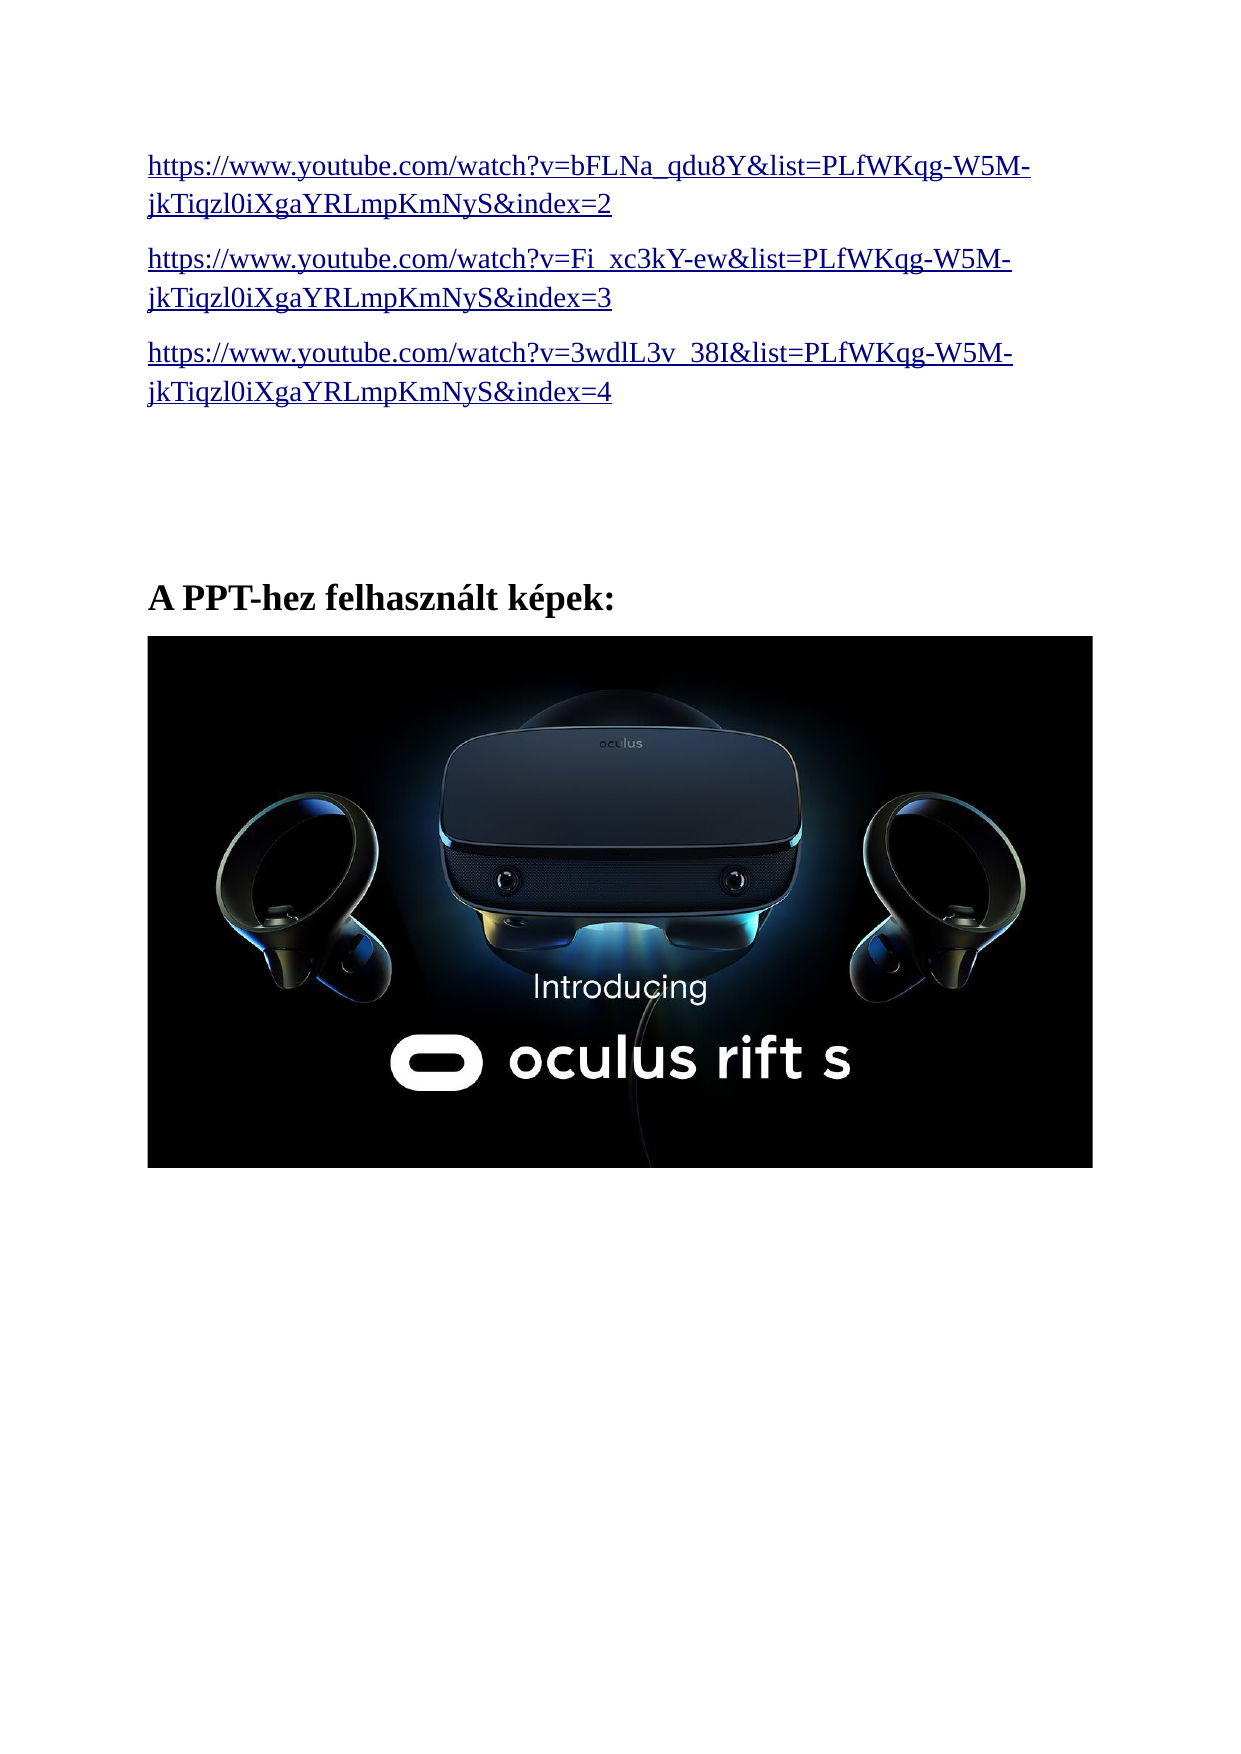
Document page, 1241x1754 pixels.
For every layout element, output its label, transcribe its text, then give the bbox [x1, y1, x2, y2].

text https://www.youtube.com/watch?v=3wdlL3v_38I&list=PLfWKqg-W5M-jkTiqzl0iXgaYRLmpKmNyS&index=4 [148, 335, 1093, 407]
text A PPT-hez felhasznált képek: [148, 575, 1093, 618]
text https://www.youtube.com/watch?v=Fi_xc3kY-ew&list=PLfWKqg-W5M-jkTiqzl0iXgaYRLmpKmNyS&index=3 [148, 241, 1093, 313]
text https://www.youtube.com/watch?v=bFLNa_qdu8Y&list=PLfWKqg-W5M-jkTiqzl0iXgaYRLmpKmNyS&index=2 [148, 148, 1093, 220]
